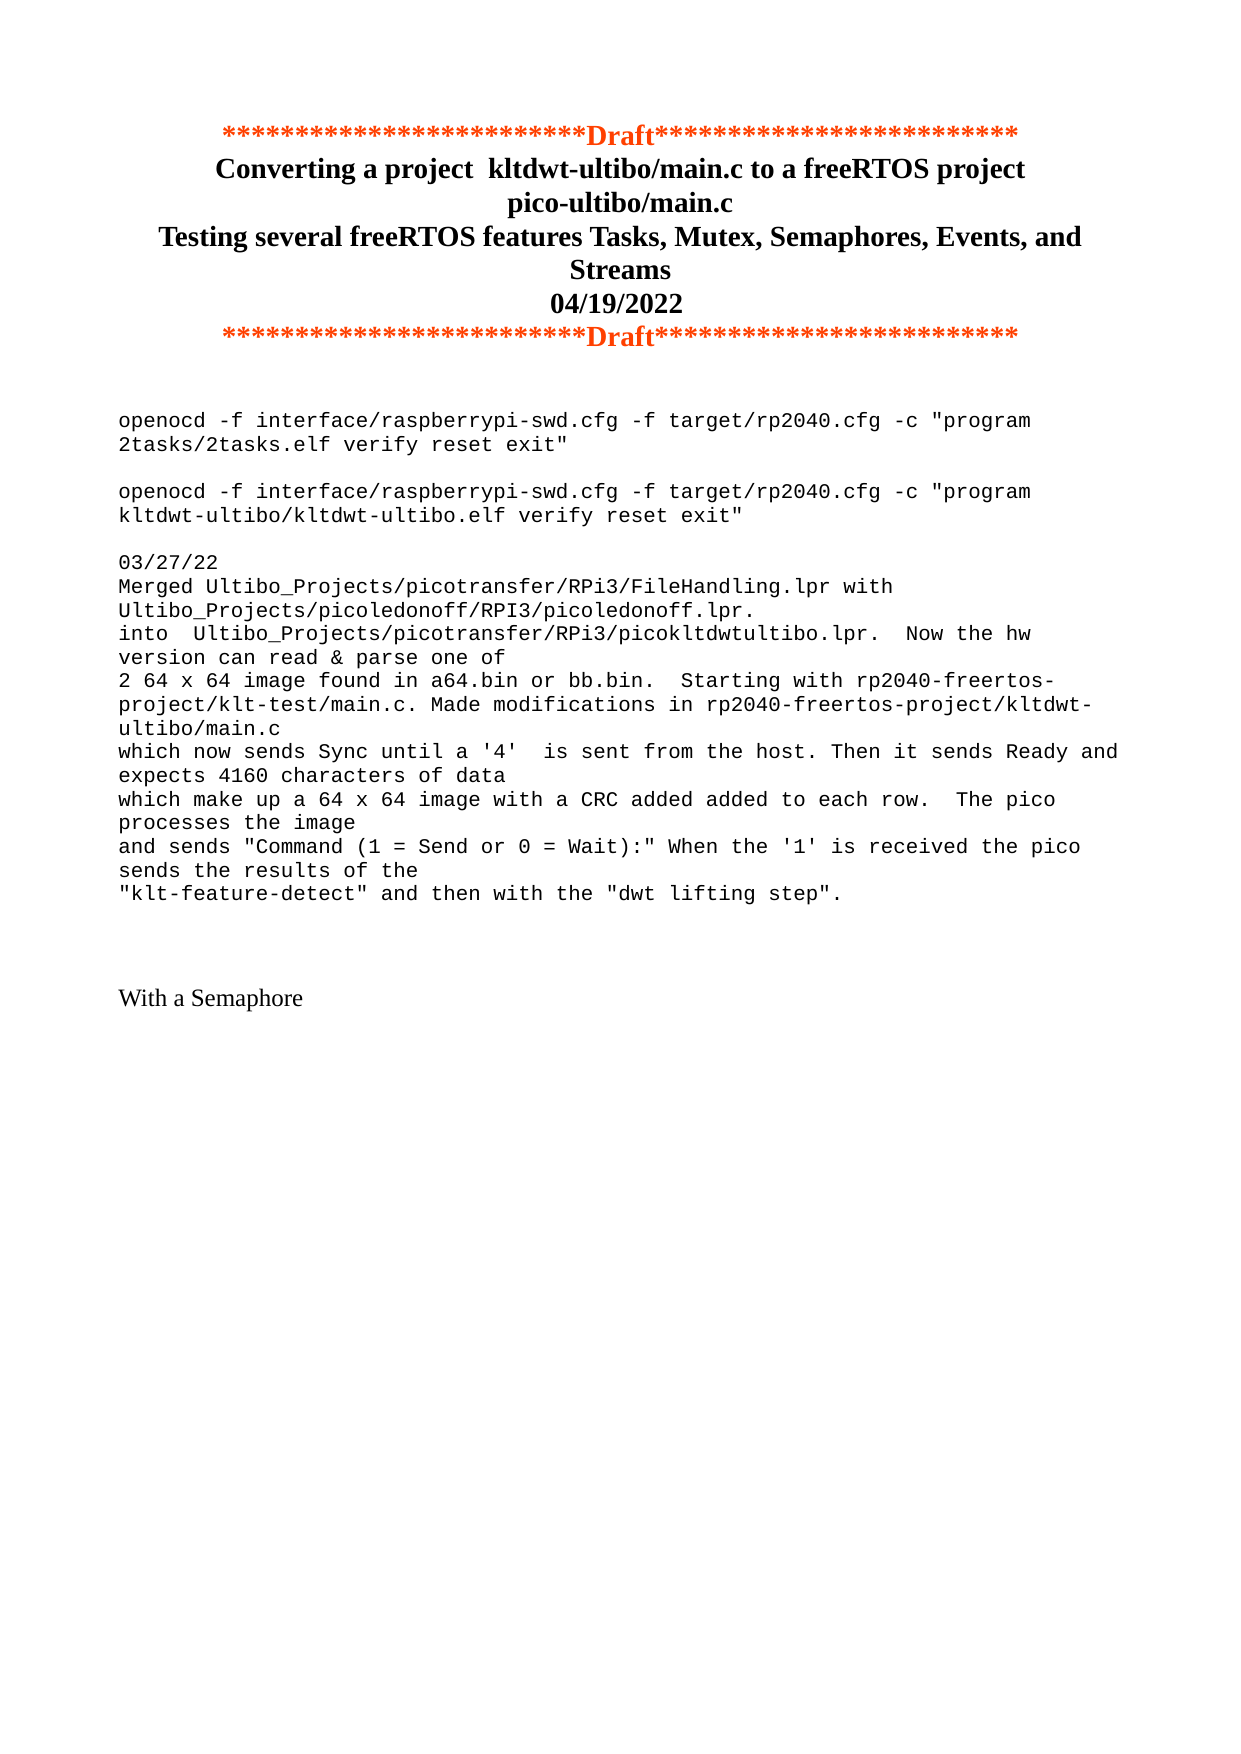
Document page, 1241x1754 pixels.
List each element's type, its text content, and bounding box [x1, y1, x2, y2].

text openocd -f interface/raspberrypi-swd.cfg -f target/rp2040.cfg -c "program 2tasks/2tasks.elf verify reset exit" [118, 410, 1122, 458]
text 04/19/2022 [118, 286, 1122, 319]
text 03/27/22 [118, 552, 1122, 576]
text pico-ultibo/main.c [118, 185, 1122, 219]
text Merged Ultibo_Projects/picotransfer/RPi3/FileHandling.lpr with Ultibo_Projects/picoledonoff/RPI3/picoledonoff.lpr. [118, 576, 1122, 623]
text Testing several freeRTOS features Tasks, Mutex, Semaphores, Events, and Streams [118, 219, 1122, 286]
text *************************Draft************************* [118, 118, 1122, 152]
text which make up a 64 x 64 image with a CRC added added to each row. The pico processes the image [118, 789, 1122, 836]
text which now sends Sync until a '4' is sent from the host. Then it sends Ready and expects 4160 characters of data [118, 741, 1122, 789]
text Converting a project kltdwt-ultibo/main.c to a freeRTOS project [118, 152, 1122, 185]
text With a Semaphore [118, 983, 1122, 1012]
text *************************Draft************************* [118, 319, 1122, 353]
text and sends "Command (1 = Send or 0 = Wait):" When the '1' is received the pico sends the results of the [118, 836, 1122, 883]
text into Ultibo_Projects/picotransfer/RPi3/picokltdwtultibo.lpr. Now the hw version can read & parse one of [118, 623, 1122, 671]
text "klt-feature-detect" and then with the "dwt lifting step". [118, 883, 1122, 907]
text 2 64 x 64 image found in a64.bin or bb.bin. Starting with rp2040-freertos-project/klt-test/main.c. Made modifications in rp2040-freertos-project/kltdwt-ultibo/main.c [118, 671, 1122, 741]
text openocd -f interface/raspberrypi-swd.cfg -f target/rp2040.cfg -c "program kltdwt-ultibo/kltdwt-ultibo.elf verify reset exit" [118, 481, 1122, 529]
